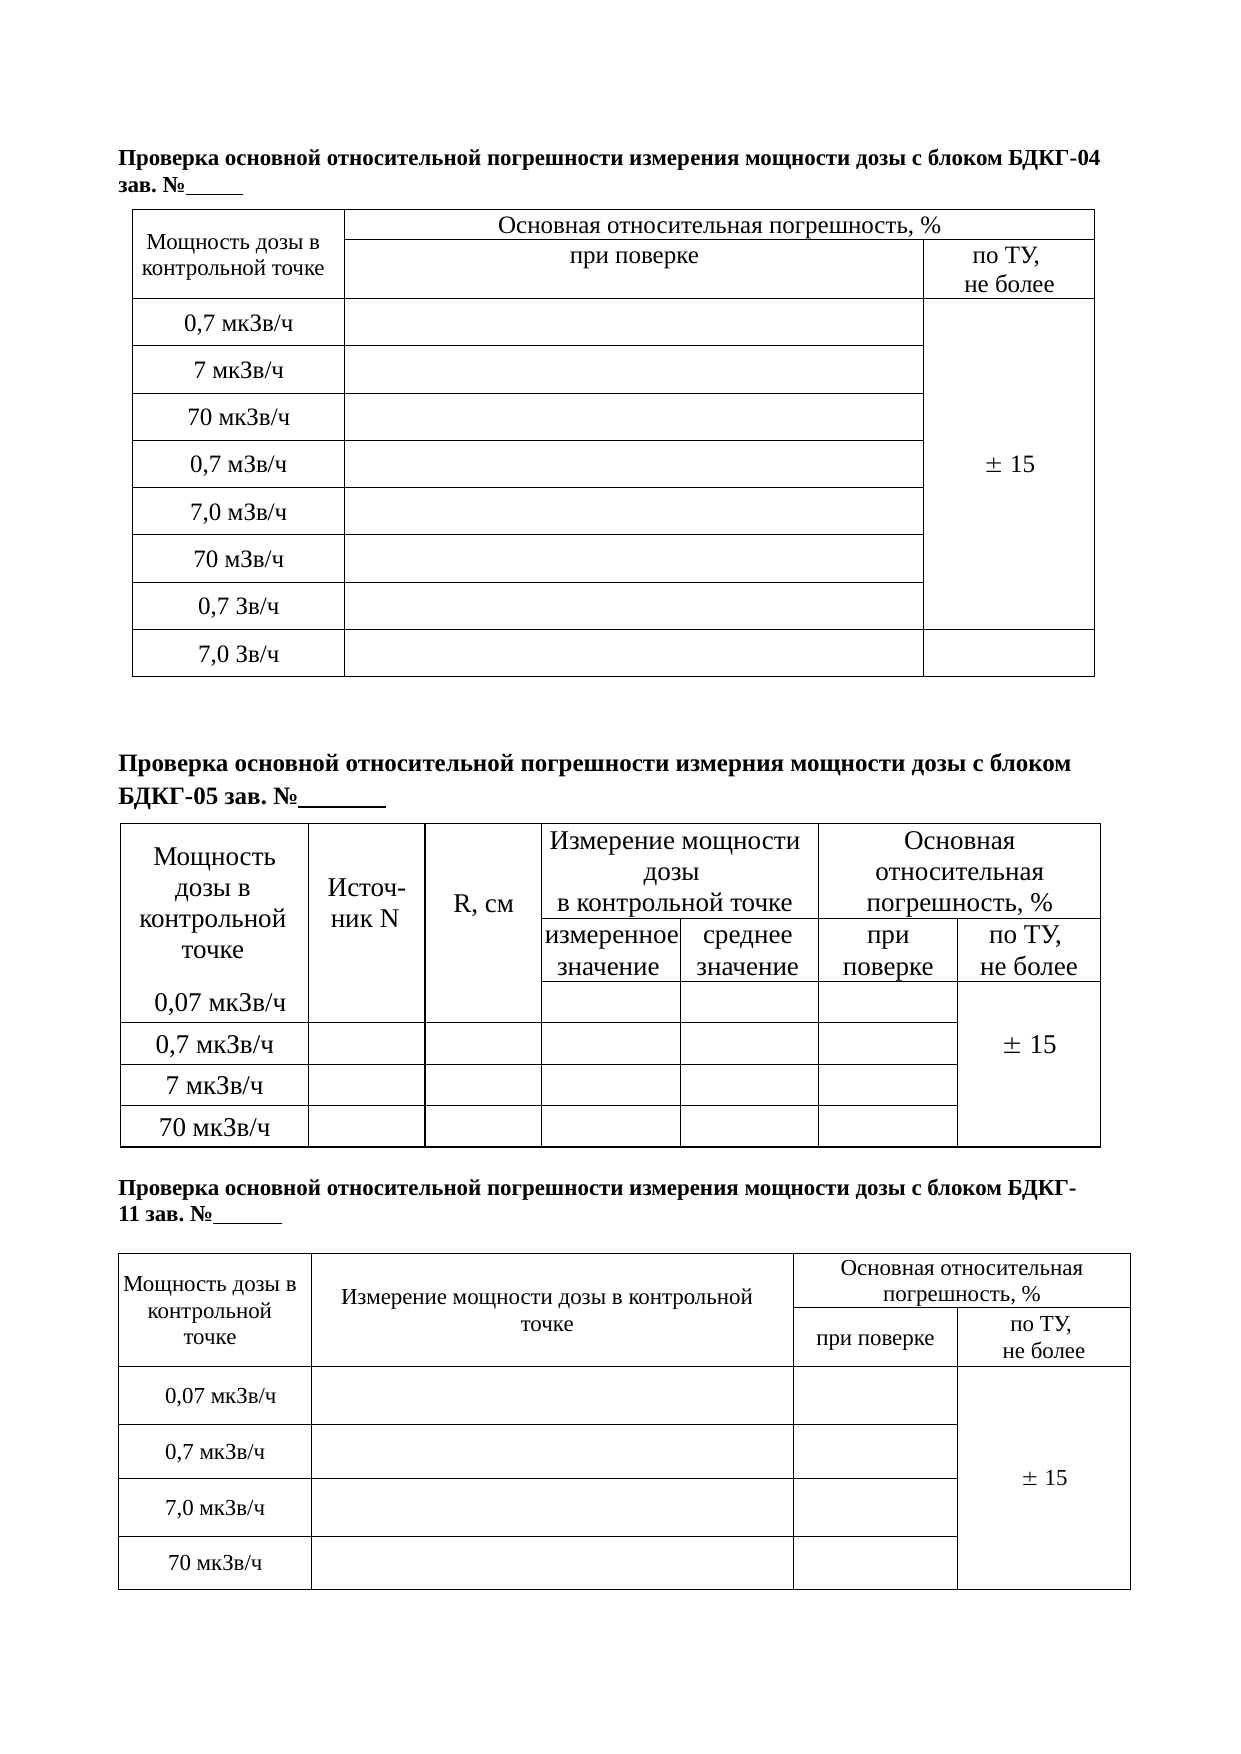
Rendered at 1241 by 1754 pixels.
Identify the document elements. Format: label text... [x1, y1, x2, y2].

table_cell [312, 1425, 793, 1478]
table_cell 0,7 Зв/ч [133, 583, 344, 629]
table_cell 70 мкЗв/ч [119, 1537, 311, 1588]
table_cell [681, 1106, 818, 1146]
table_cell [924, 534, 1094, 582]
table_cell [924, 299, 1094, 345]
table_cell  15 [958, 1022, 1100, 1064]
table_cell 7 мкЗв/ч [121, 1065, 308, 1105]
table_cell [924, 630, 1094, 676]
table_cell [345, 535, 923, 582]
table_cell [958, 1105, 1100, 1146]
table_header Мощность дозы в контрольной точке [121, 824, 308, 981]
table_header Мощность дозы в контрольной точке [133, 210, 344, 298]
table_cell [426, 1065, 541, 1105]
table_header Измерение мощности дозы в контрольной точке [312, 1254, 793, 1366]
table_cell 0,7 мкЗв/ч [119, 1425, 311, 1478]
table_cell 0,7 мкЗв/ч [121, 1023, 308, 1064]
table_cell [958, 982, 1100, 1022]
table_cell [345, 299, 923, 345]
table_cell [681, 1065, 818, 1105]
table_cell 0,7 мЗв/ч [133, 441, 344, 487]
text Проверка основной относительной погрешности измерния мощности дозы с блоком БДКГ-05 зав. № . [118, 748, 1122, 811]
table_cell [924, 345, 1094, 392]
table_cell по ТУ, не более [958, 919, 1100, 981]
table_cell [426, 1106, 541, 1146]
table_cell 0,07 мкЗв/ч [121, 981, 308, 1022]
table_cell [924, 393, 1094, 440]
table_cell [345, 346, 923, 392]
table_cell при поверке [794, 1308, 957, 1366]
table_cell [794, 1425, 957, 1478]
table_cell [794, 1537, 957, 1588]
table_cell при поверке [819, 919, 957, 981]
table_cell [309, 1023, 424, 1064]
table_cell [542, 982, 680, 1022]
table_cell [345, 394, 923, 440]
table_cell [819, 1023, 957, 1064]
table_cell [309, 981, 424, 1022]
table_cell [426, 1023, 541, 1064]
table_cell [309, 1065, 424, 1105]
table_cell [794, 1479, 957, 1536]
table_cell по ТУ, не более [958, 1308, 1130, 1366]
table_cell  15 [958, 1367, 1130, 1588]
table_cell 70 мЗв/ч [133, 535, 344, 582]
table_cell [345, 488, 923, 534]
text Проверка основной относительной погрешности измерeния мощности дозы с блоком БДКГ-04 зав. № . [118, 144, 1122, 197]
table_cell 7 мкЗв/ч [133, 346, 344, 392]
table_cell [958, 1064, 1100, 1105]
table_cell 70 мкЗв/ч [133, 394, 344, 440]
table_cell [819, 1065, 957, 1105]
table_cell [542, 1106, 680, 1146]
table_cell измеренное значение [542, 919, 680, 981]
table_cell [312, 1479, 793, 1536]
table_cell [681, 1023, 818, 1064]
table_cell [924, 582, 1094, 629]
table_cell по ТУ, не более [924, 240, 1094, 298]
table_cell [924, 487, 1094, 534]
table_cell 0,07 мкЗв/ч [119, 1367, 311, 1423]
table_cell [819, 982, 957, 1022]
table_cell 7,0 мкЗв/ч [119, 1479, 311, 1536]
table_cell [312, 1367, 793, 1423]
table_header Основная относительная погрешность, % [819, 824, 1100, 918]
table_cell 0,7 мкЗв/ч [133, 299, 344, 345]
table_cell 70 мкЗв/ч [121, 1106, 308, 1146]
table_cell [345, 630, 923, 676]
table_cell [794, 1367, 957, 1423]
table_cell 7,0 Зв/ч [133, 630, 344, 676]
table_cell при поверке [345, 240, 923, 298]
table_cell [542, 1065, 680, 1105]
table_cell [426, 981, 541, 1022]
table_cell [345, 441, 923, 487]
text Проверка основной относительной погрешности измерения мощности дозы с блоком БДКГ-11 зав. № . [118, 1174, 1082, 1226]
table_header Измерение мощности дозы в контрольной точке [542, 824, 818, 918]
table_header Основная относительная погрешность, % [345, 210, 1094, 239]
table_header Основная относительная погрешность, % [794, 1254, 1130, 1307]
table_cell [312, 1537, 793, 1588]
table_cell [819, 1106, 957, 1146]
table_header Мощность дозы в контрольной точке [119, 1254, 311, 1366]
table_header Источ-ник N [309, 824, 424, 981]
table_cell 7,0 мЗв/ч [133, 488, 344, 534]
table_cell  15 [924, 440, 1094, 487]
table_cell [309, 1106, 424, 1146]
table_cell [345, 583, 923, 629]
table_header R, см [426, 824, 541, 981]
table_cell среднее значение [681, 919, 818, 981]
table_cell [681, 982, 818, 1022]
table_cell [542, 1023, 680, 1064]
